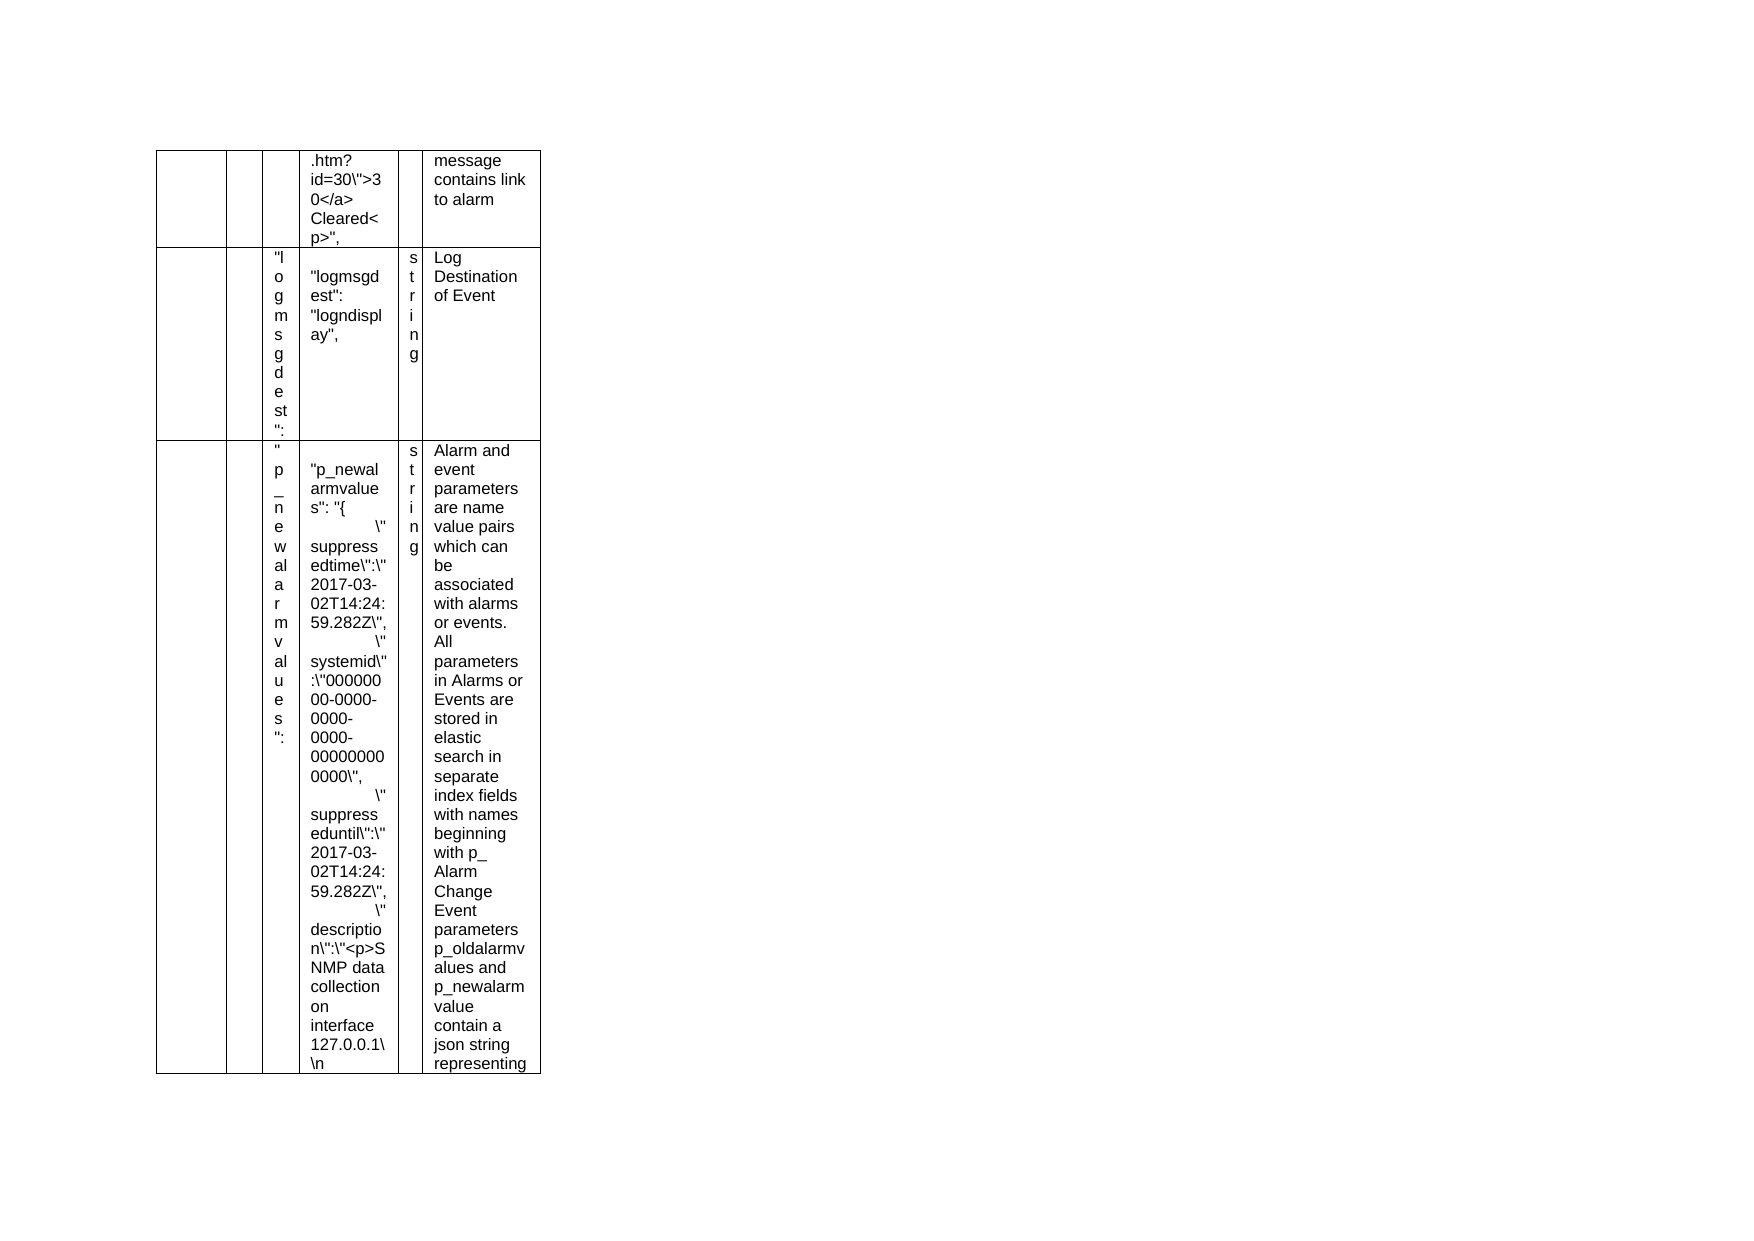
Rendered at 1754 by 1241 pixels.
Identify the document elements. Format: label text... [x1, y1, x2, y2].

table_cell Alarm and event parameters are name value pairs which can be associated with alarms or events. All parameters in Alarms or Events are stored in elastic search in separate index fields with names beginning with p_ Alarm Change Event parameters p_oldalarmvalues and p_newalarmvalue contain a json string representing [423, 441, 540, 1073]
table_cell Log Destination of Event [423, 248, 540, 439]
table_cell [157, 248, 226, 439]
table_cell "logmsgdest": [263, 248, 299, 439]
table_cell [157, 441, 226, 1073]
table_cell .htm?id=30\">30</a> Cleared<p>", [300, 151, 398, 247]
table_cell "p_newalarmvalues": "{ \"suppressedtime\":\"2017-03-02T14:24:59.282Z\", \"systemid\":\"00000000-0000-0000-0000-000000000000\", \"suppresseduntil\":\"2017-03-02T14:24:59.282Z\", \"description\":\"<p>SNMP data collection on interface 127.0.0.1\\n [300, 441, 398, 1073]
table_cell string [399, 441, 422, 1073]
table_cell [227, 151, 262, 247]
table_cell [227, 441, 262, 1073]
table_cell "p_newalarmvalues": [263, 441, 299, 1073]
table_cell [399, 151, 422, 247]
table_cell [157, 151, 226, 247]
table_cell string [399, 248, 422, 439]
table_cell message contains link to alarm [423, 151, 540, 247]
table_cell "logmsgdest": "logndisplay", [300, 248, 398, 439]
table_cell [263, 151, 299, 247]
table_cell [227, 248, 262, 439]
